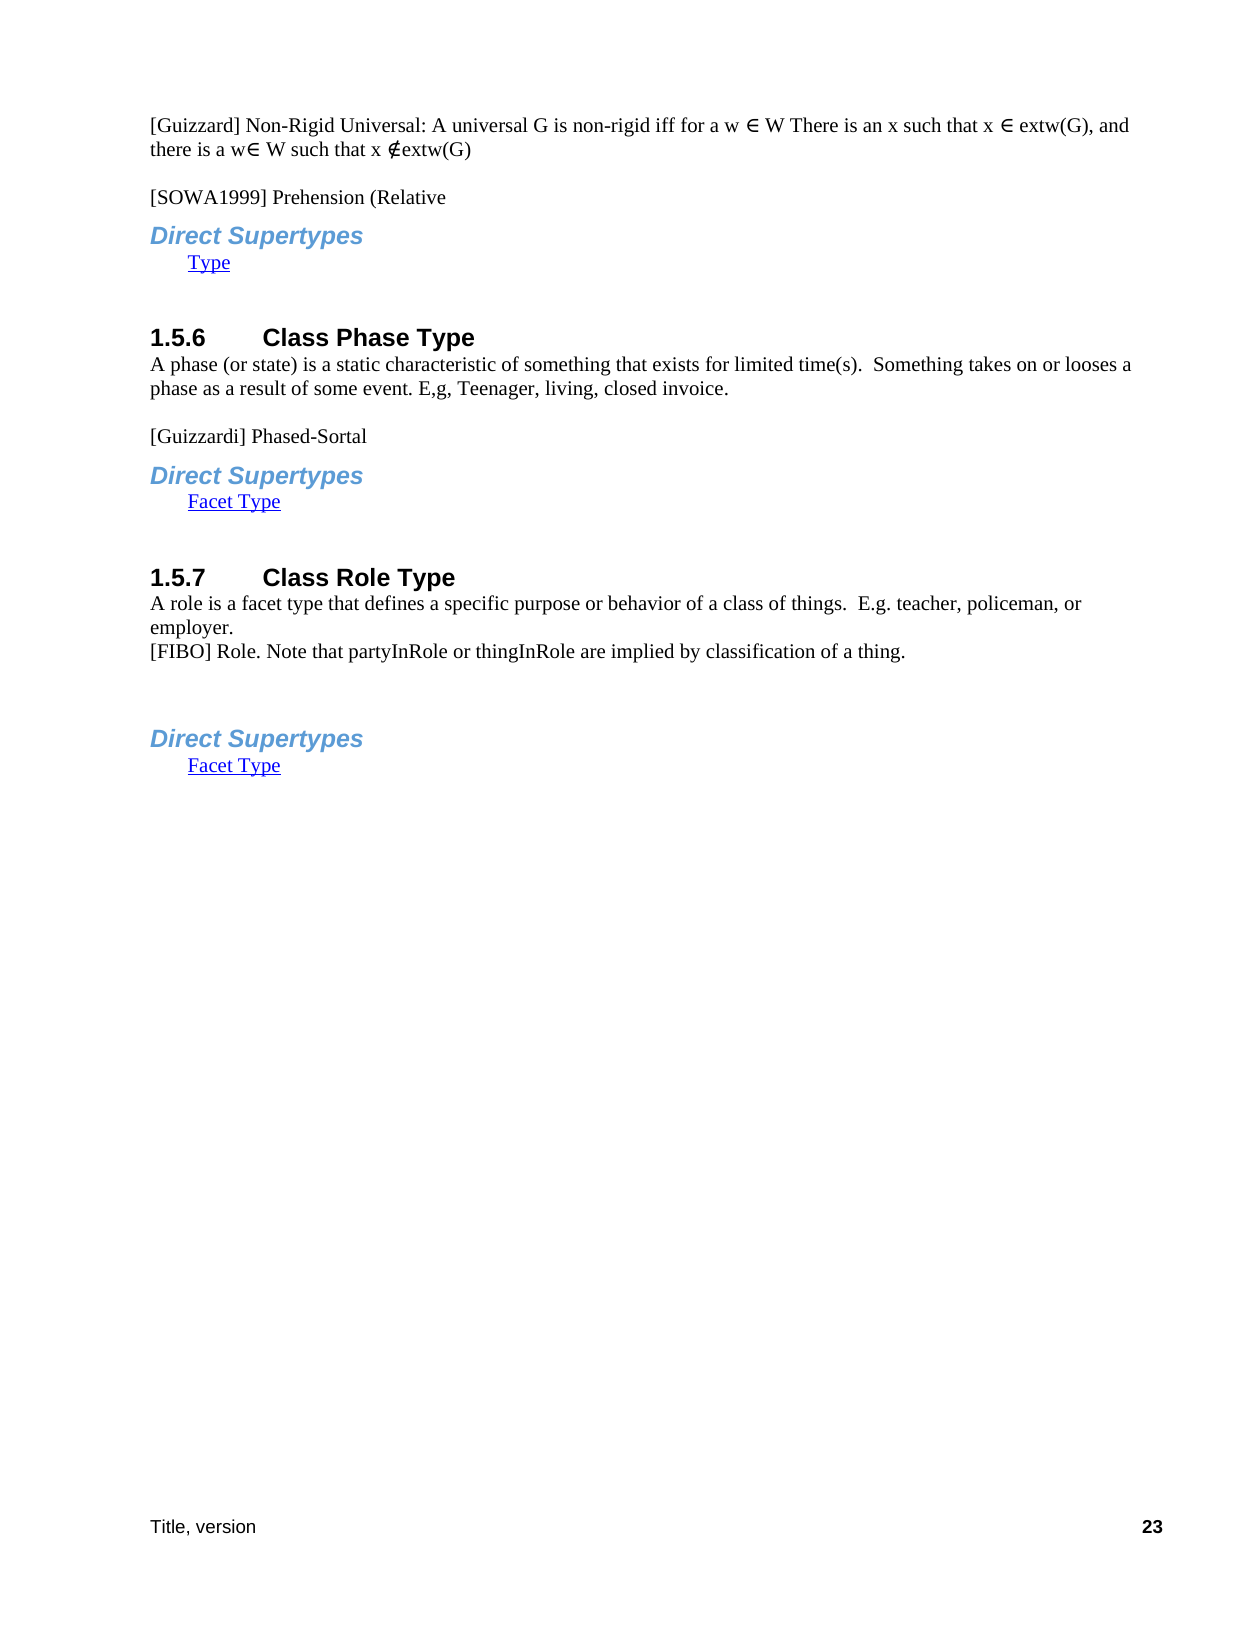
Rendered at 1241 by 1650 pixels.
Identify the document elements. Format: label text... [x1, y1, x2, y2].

subtitle Class Phase Type [150, 323, 1165, 352]
text Facet Type [187, 753, 1165, 777]
subtitle Class Role Type [150, 562, 1165, 591]
text Type [187, 250, 1165, 274]
subtitle Direct Supertypes [150, 461, 1165, 489]
text Facet Type [187, 489, 1165, 513]
subtitle Direct Supertypes [150, 724, 1165, 753]
text A role is a facet type that defines a specific purpose or behavior of a class of things. E.g. teacher, policeman, or employer. [FIBO] Role. Note that partyInRole or thingInRole are implied by classification of a thing. [150, 591, 1165, 712]
text [Guizzard] Non-Rigid Universal: A universal G is non-rigid iff for a w ∈ W There is an x such that x ∈ extw(G), and there is a w∈ W such that x ∉extw(G) [SOWA1999] Prehension (Relative [150, 112, 1165, 209]
text A phase (or state) is a static characteristic of something that exists for limited time(s). Something takes on or looses a phase as a result of some event. E,g, Teenager, living, closed invoice. [Guizzardi] Phased-Sortal [150, 352, 1165, 448]
subtitle Direct Supertypes [150, 221, 1165, 250]
